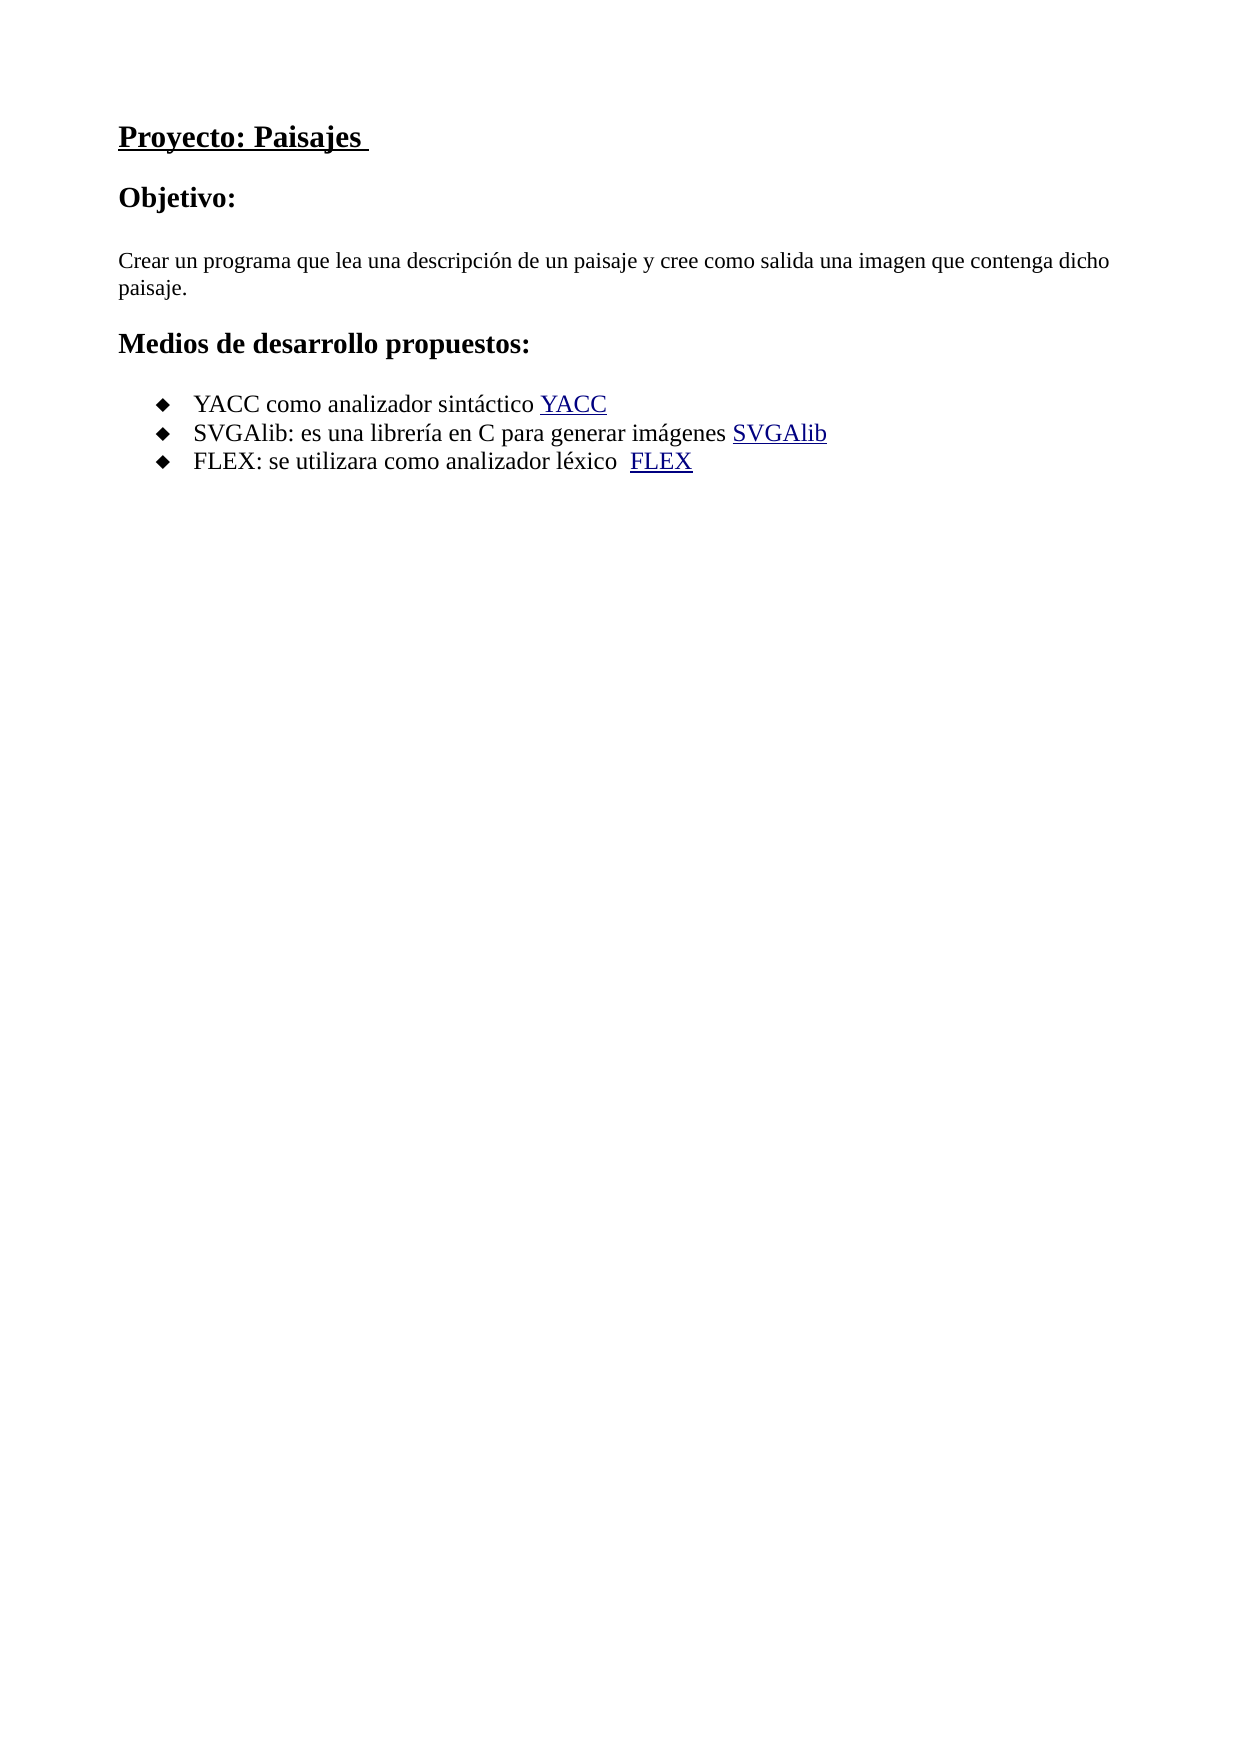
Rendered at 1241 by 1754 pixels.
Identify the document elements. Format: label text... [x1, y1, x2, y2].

text Medios de desarrollo propuestos: [118, 327, 1122, 360]
list YACC como analizador sintáctico YACC [156, 389, 1122, 418]
list FLEX: se utilizara como analizador léxico FLEX [156, 446, 1122, 475]
list SVGAlib: es una librería en C para generar imágenes SVGAlib [156, 418, 1122, 446]
text Crear un programa que lea una descripción de un paisaje y cree como salida una imagen que contenga dicho paisaje. [118, 247, 1122, 300]
text Proyecto: Paisajes [118, 118, 1122, 154]
text Objetivo: [118, 180, 1122, 214]
